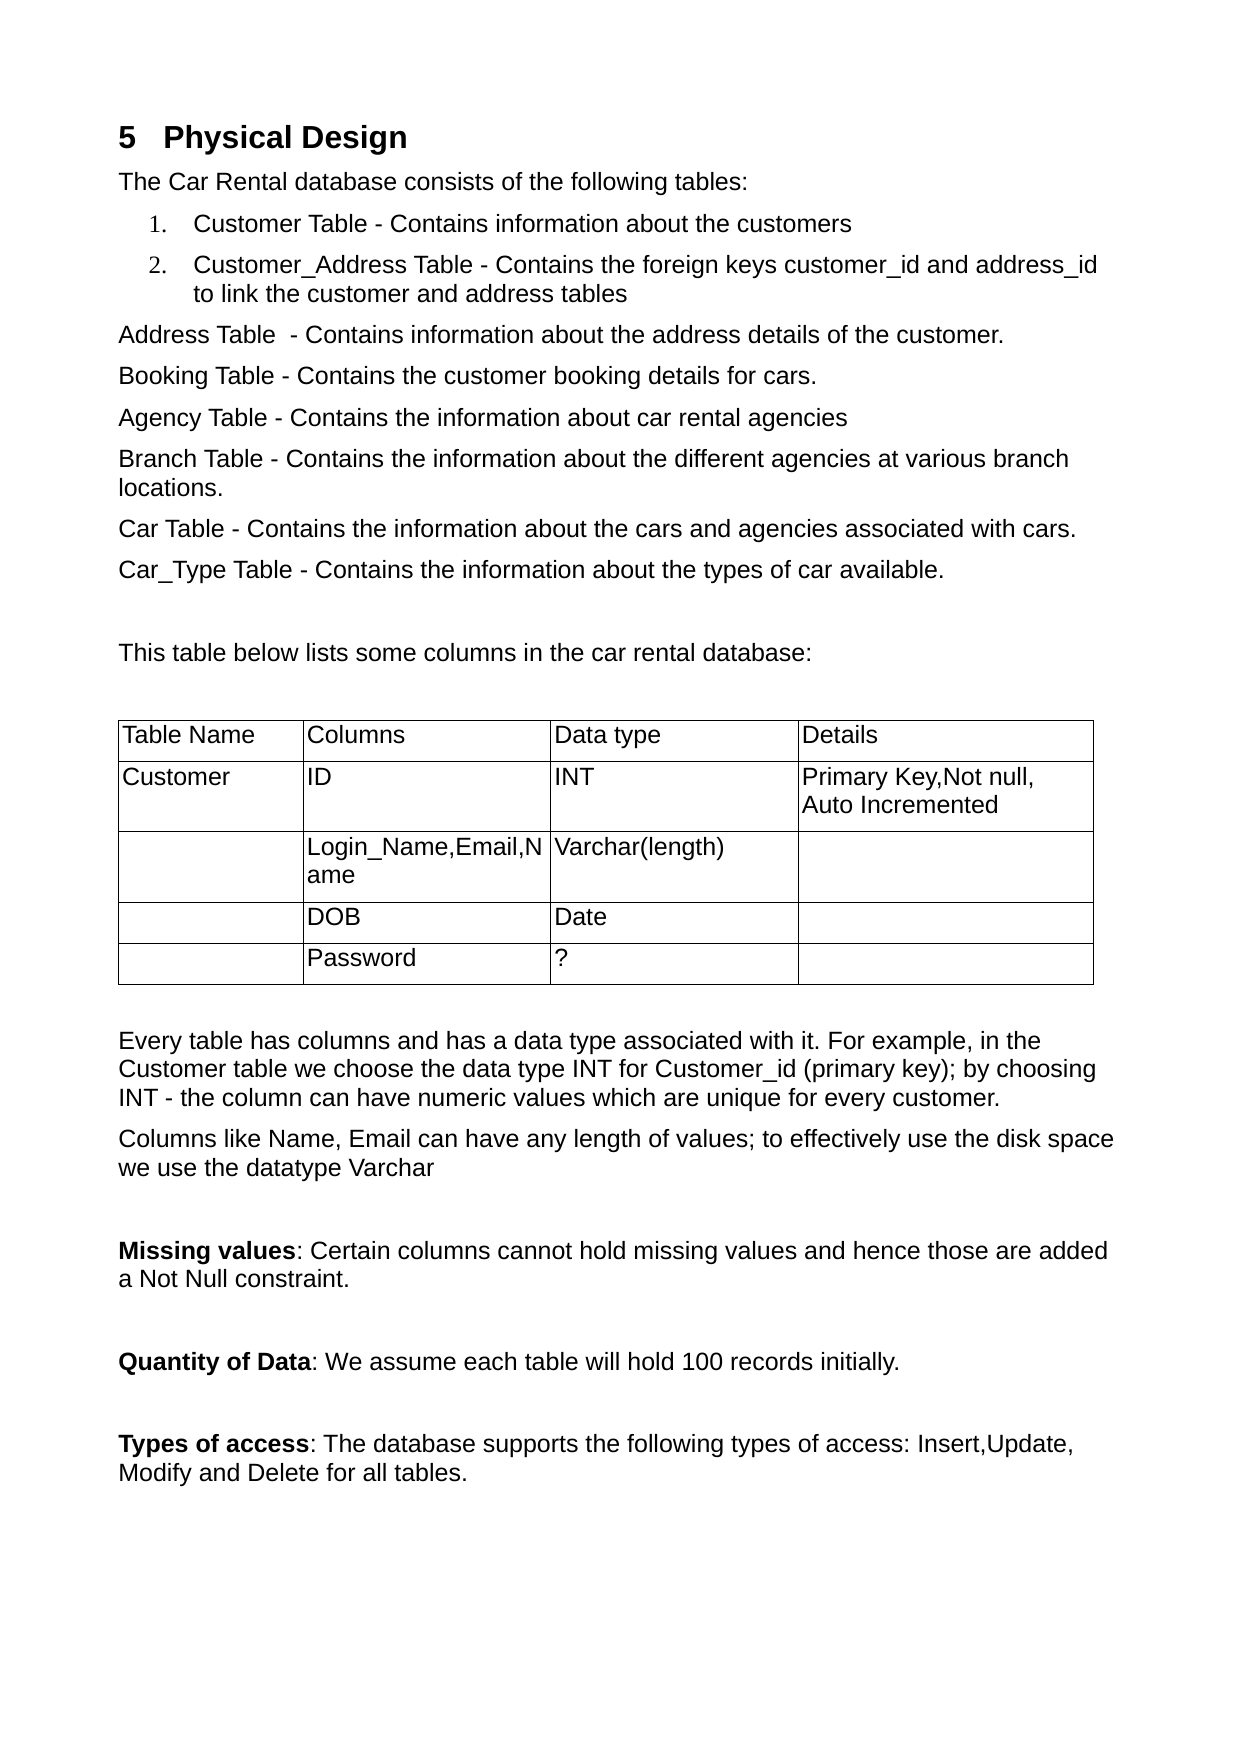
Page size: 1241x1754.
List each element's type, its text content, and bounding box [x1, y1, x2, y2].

text The Car Rental database consists of the following tables: [118, 167, 1122, 196]
list Customer_Address Table - Contains the foreign keys customer_id and address_id to link the customer and address tables [148, 250, 1122, 307]
table_header Table Name [119, 721, 303, 761]
text Agency Table - Contains the information about car rental agencies [118, 402, 1122, 431]
table_cell [799, 944, 1093, 984]
text This table below lists some columns in the car rental database: [118, 637, 1122, 666]
table_cell ? [551, 944, 798, 984]
table_cell DOB [304, 903, 550, 943]
table_cell Varchar(length) [551, 832, 798, 902]
table_cell INT [551, 762, 798, 831]
text Car_Type Table - Contains the information about the types of car available. [118, 555, 1122, 584]
table_header Columns [304, 721, 550, 761]
table_cell Primary Key,Not null, Auto Incremented [799, 762, 1093, 831]
text Columns like Name, Email can have any length of values; to effectively use the disk space we use the datatype Varchar [118, 1124, 1122, 1182]
table_cell Customer [119, 762, 303, 831]
subtitle Physical Design [118, 118, 1122, 155]
table_header Data type [551, 721, 798, 761]
table_cell Date [551, 903, 798, 943]
table_cell [119, 903, 303, 943]
table_cell [799, 832, 1093, 902]
text Address Table - Contains information about the address details of the customer. [118, 320, 1122, 349]
table_cell Password [304, 944, 550, 984]
table_cell [119, 832, 303, 902]
text Missing values: Certain columns cannot hold missing values and hence those are added a Not Null constraint. [118, 1236, 1122, 1293]
text Car Table - Contains the information about the cars and agencies associated with cars. [118, 514, 1122, 542]
text Types of access: The database supports the following types of access: Insert,Update, Modify and Delete for all tables. [118, 1429, 1122, 1487]
text Booking Table - Contains the customer booking details for cars. [118, 361, 1122, 390]
table_header Details [799, 721, 1093, 761]
table_cell [119, 944, 303, 984]
text Branch Table - Contains the information about the different agencies at various branch locations. [118, 444, 1122, 501]
text Quantity of Data: We assume each table will hold 100 records initially. [118, 1347, 1122, 1376]
text Every table has columns and has a data type associated with it. For example, in the Customer table we choose the data type INT for Customer_id (primary key); by choosing INT - the column can have numeric values which are unique for every customer. [118, 1026, 1122, 1112]
table_cell [799, 903, 1093, 943]
table_cell ID [304, 762, 550, 831]
list Customer Table - Contains information about the customers [148, 208, 1122, 237]
table_cell Login_Name,Email,Name [304, 832, 550, 902]
